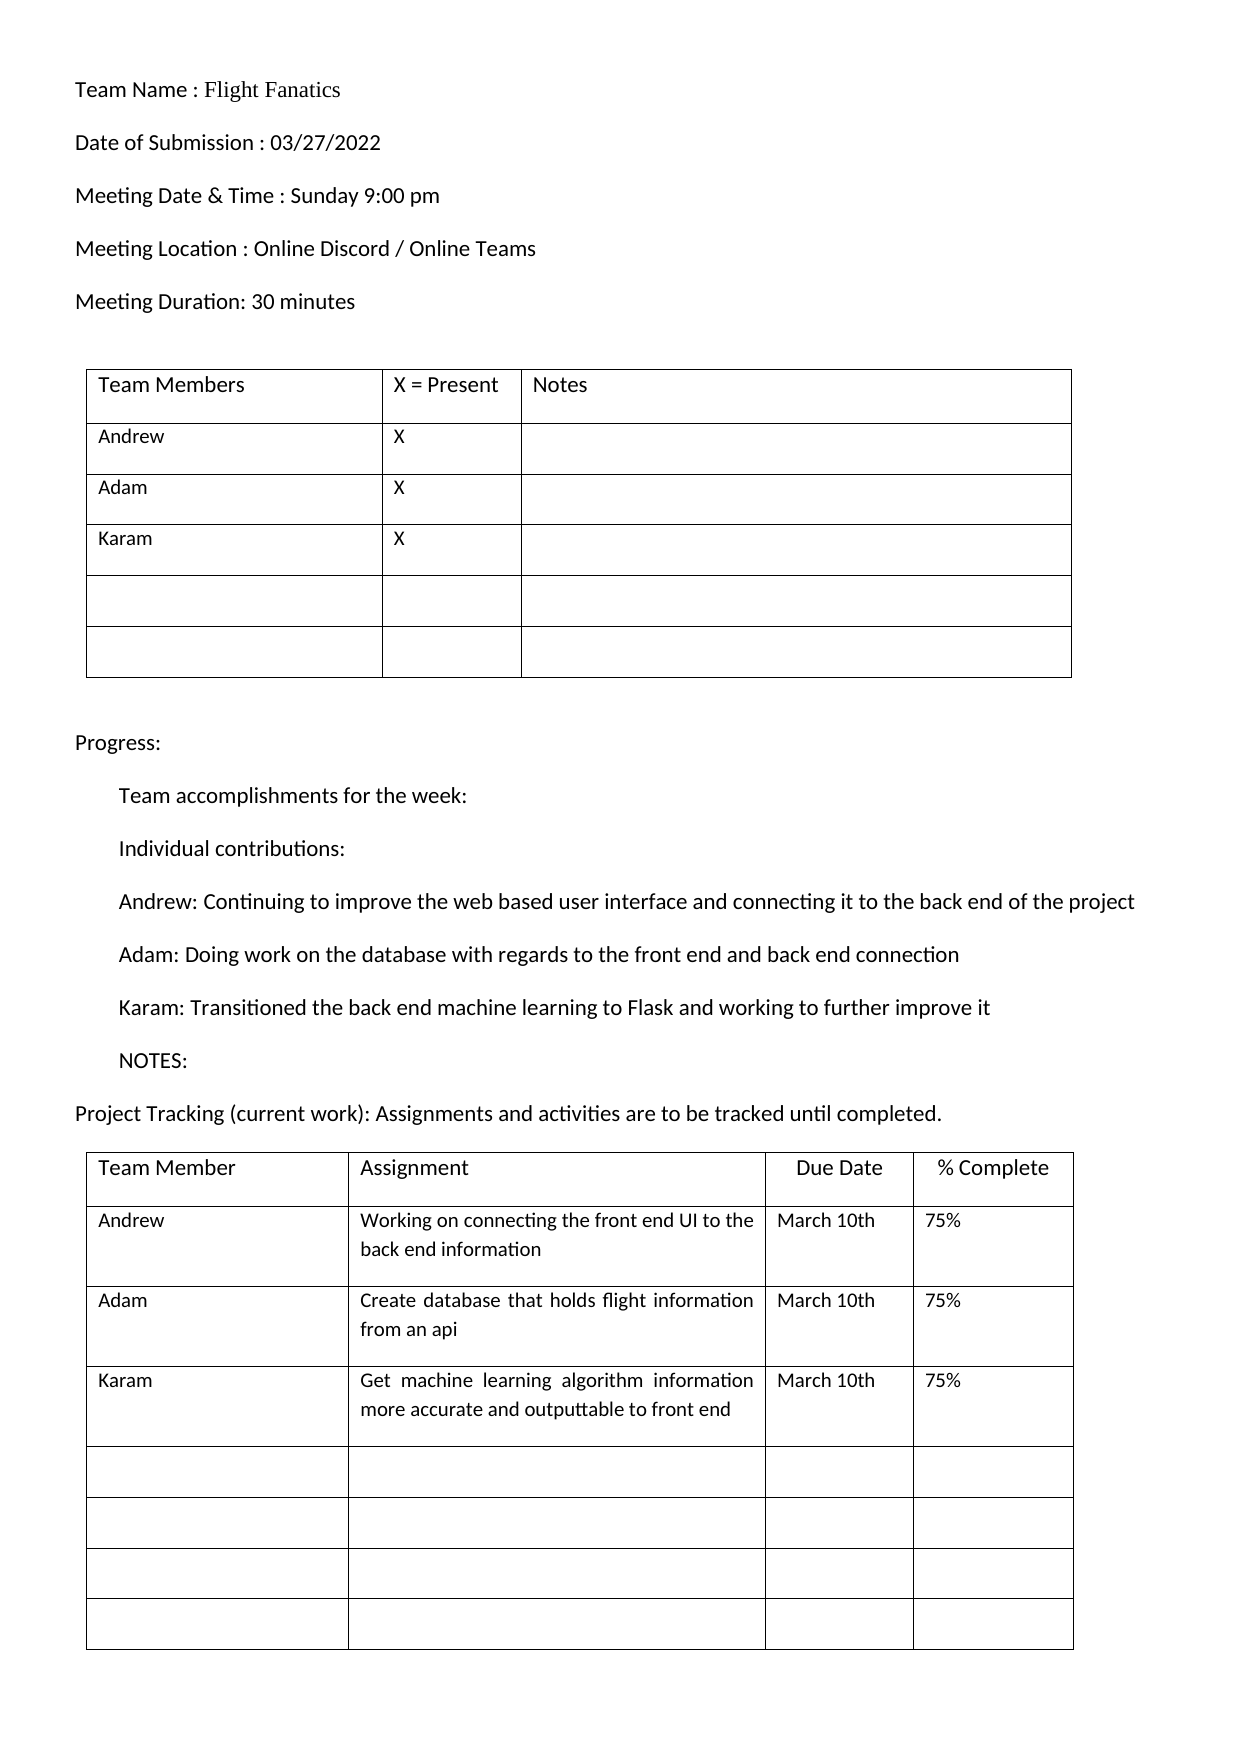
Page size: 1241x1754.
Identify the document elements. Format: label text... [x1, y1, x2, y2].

table_cell [87, 1498, 348, 1547]
text Progress: [75, 728, 1165, 756]
table_cell Adam [87, 1287, 348, 1366]
table_cell [914, 1447, 1073, 1497]
table_cell X [383, 525, 521, 575]
table_cell [522, 424, 1071, 473]
text Team Name : Flight Fanatics [75, 75, 1165, 103]
text Karam: Transitioned the back end machine learning to Flask and working to further improve it [119, 993, 1165, 1021]
table_cell Karam [87, 525, 382, 575]
text Project Tracking (current work): Assignments and activities are to be tracked until completed. [75, 1099, 1165, 1127]
table_cell Karam [87, 1367, 348, 1446]
table_header Notes [522, 370, 1071, 423]
table_header Team Member [87, 1153, 348, 1206]
table_cell [914, 1549, 1073, 1598]
table_cell Get machine learning algorithm information more accurate and outputtable to front end [349, 1367, 765, 1446]
table_header Due Date [766, 1153, 913, 1206]
table_cell [383, 576, 521, 626]
table_cell 75% [914, 1367, 1073, 1446]
table_cell [87, 576, 382, 626]
table_cell 75% [914, 1287, 1073, 1366]
table_cell [522, 576, 1071, 626]
table_cell March 10th [766, 1207, 913, 1286]
text Andrew: Continuing to improve the web based user interface and connecting it to the back end of the project [119, 887, 1165, 915]
table_cell Andrew [87, 1207, 348, 1286]
table_cell [766, 1447, 913, 1497]
table_cell [349, 1599, 765, 1649]
table_cell [383, 627, 521, 677]
text Team accomplishments for the week: [119, 781, 1165, 809]
table_cell [349, 1447, 765, 1497]
table_header % Complete [914, 1153, 1073, 1206]
table_cell X [383, 424, 521, 473]
text Meeting Duration: 30 minutes [75, 287, 1165, 344]
text Adam: Doing work on the database with regards to the front end and back end connection [119, 940, 1165, 968]
text Meeting Date & Time : Sunday 9:00 pm [75, 181, 1165, 209]
table_cell March 10th [766, 1367, 913, 1446]
text Date of Submission : 03/27/2022 [75, 128, 1165, 156]
table_cell [87, 1549, 348, 1598]
table_cell Working on connecting the front end UI to the back end information [349, 1207, 765, 1286]
text Individual contributions: [119, 834, 1165, 862]
table_cell [914, 1599, 1073, 1649]
table_cell X [383, 475, 521, 524]
text NOTES: [119, 1046, 1165, 1074]
table_cell [522, 525, 1071, 575]
table_cell [914, 1498, 1073, 1547]
table_cell [522, 475, 1071, 524]
table_header Assignment [349, 1153, 765, 1206]
table_cell Adam [87, 475, 382, 524]
table_cell [766, 1498, 913, 1547]
table_cell [349, 1498, 765, 1547]
table_cell [87, 1447, 348, 1497]
table_header X = Present [383, 370, 521, 423]
table_cell [349, 1549, 765, 1598]
table_cell [87, 627, 382, 677]
table_cell [522, 627, 1071, 677]
table_cell March 10th [766, 1287, 913, 1366]
table_cell [87, 1599, 348, 1649]
table_cell [766, 1599, 913, 1649]
table_cell Create database that holds flight information from an api [349, 1287, 765, 1366]
text Meeting Location : Online Discord / Online Teams [75, 234, 1165, 262]
table_cell [766, 1549, 913, 1598]
table_cell Andrew [87, 424, 382, 473]
table_header Team Members [87, 370, 382, 423]
table_cell 75% [914, 1207, 1073, 1286]
